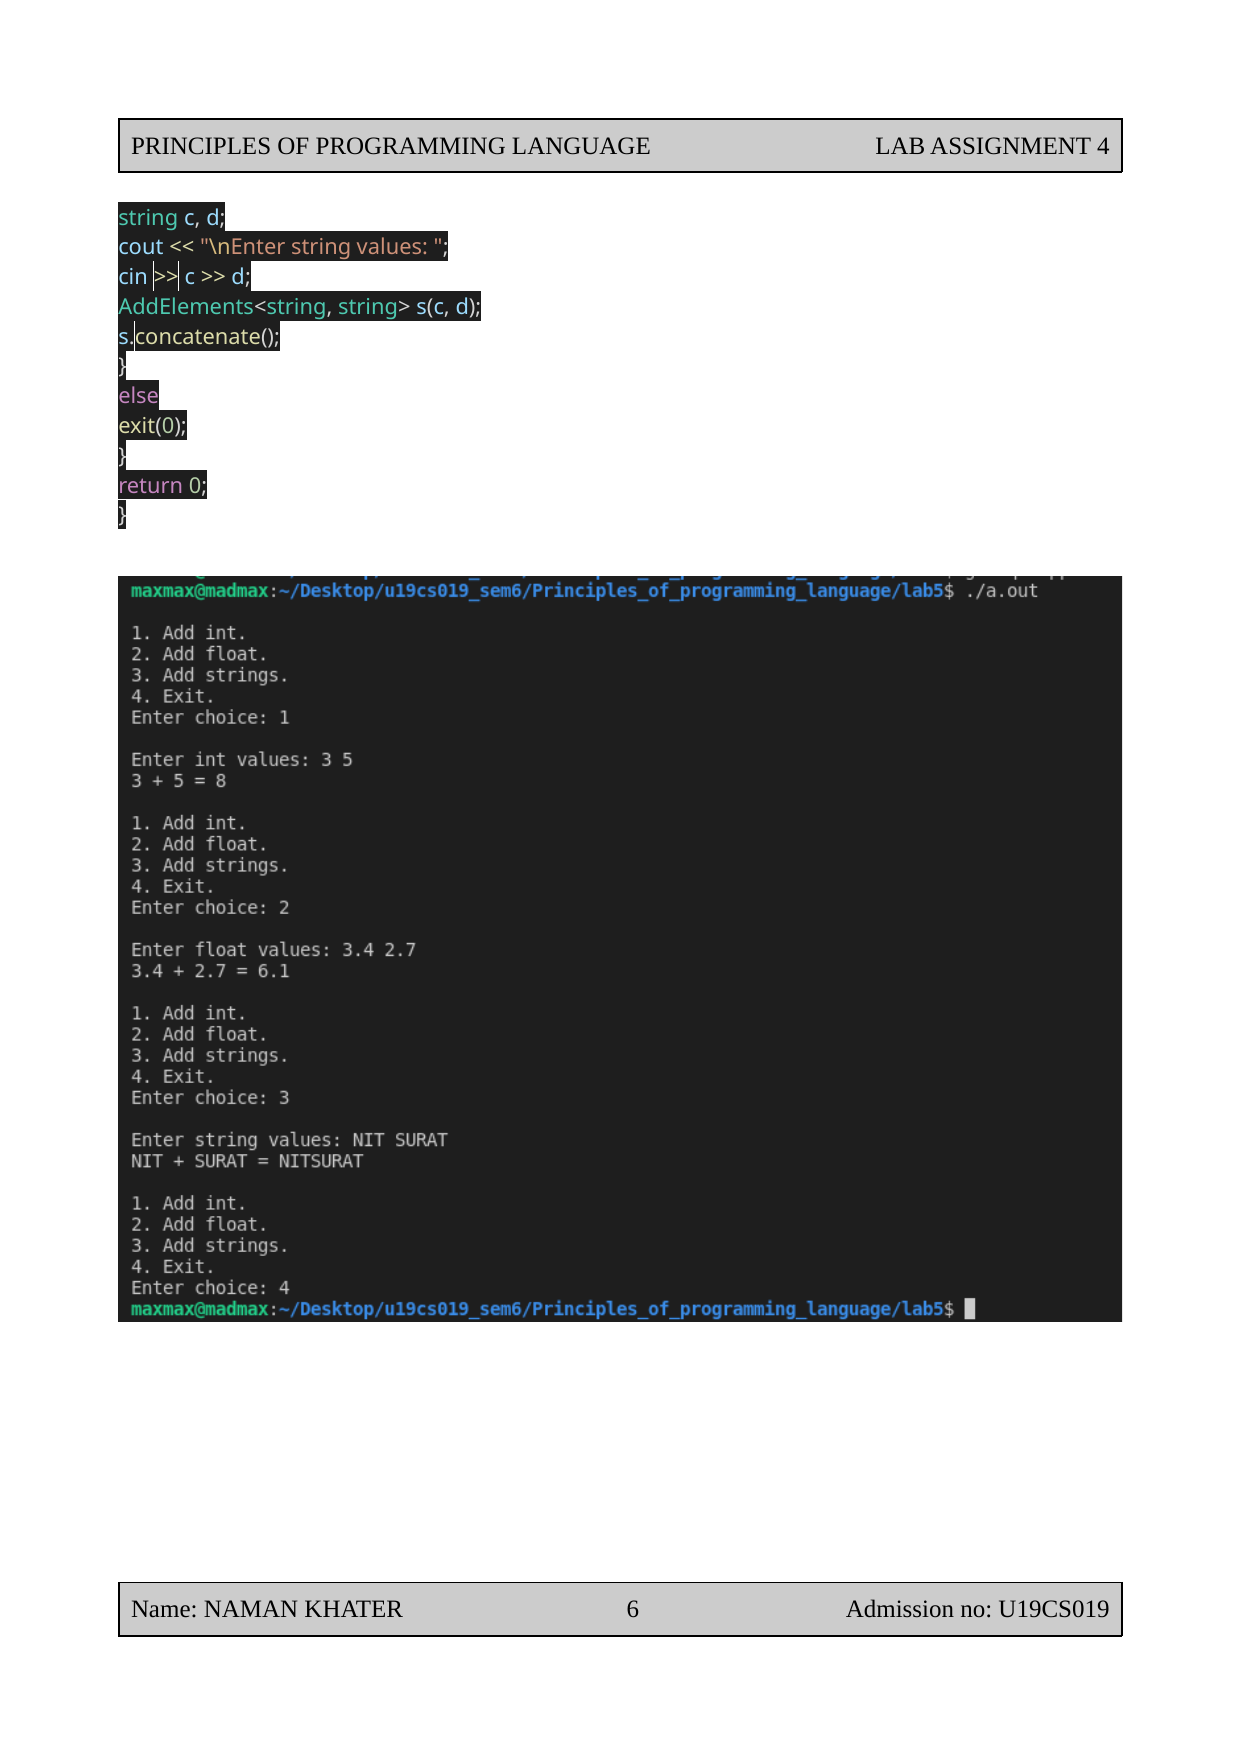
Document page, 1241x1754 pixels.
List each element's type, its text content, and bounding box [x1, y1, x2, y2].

text } [118, 499, 1122, 529]
text cin >> c >> d; [118, 261, 1122, 291]
text exit(0); [118, 410, 1122, 440]
text s.concatenate(); [118, 321, 1122, 351]
text cout << "\nEnter string values: "; [118, 231, 1122, 261]
text } [118, 440, 1122, 470]
text AddElements<string, string> s(c, d); [118, 291, 1122, 321]
text string c, d; [118, 202, 1122, 231]
text } [118, 351, 1122, 380]
text else [118, 380, 1122, 410]
picture [118, 576, 1123, 1322]
text return 0; [118, 470, 1122, 499]
